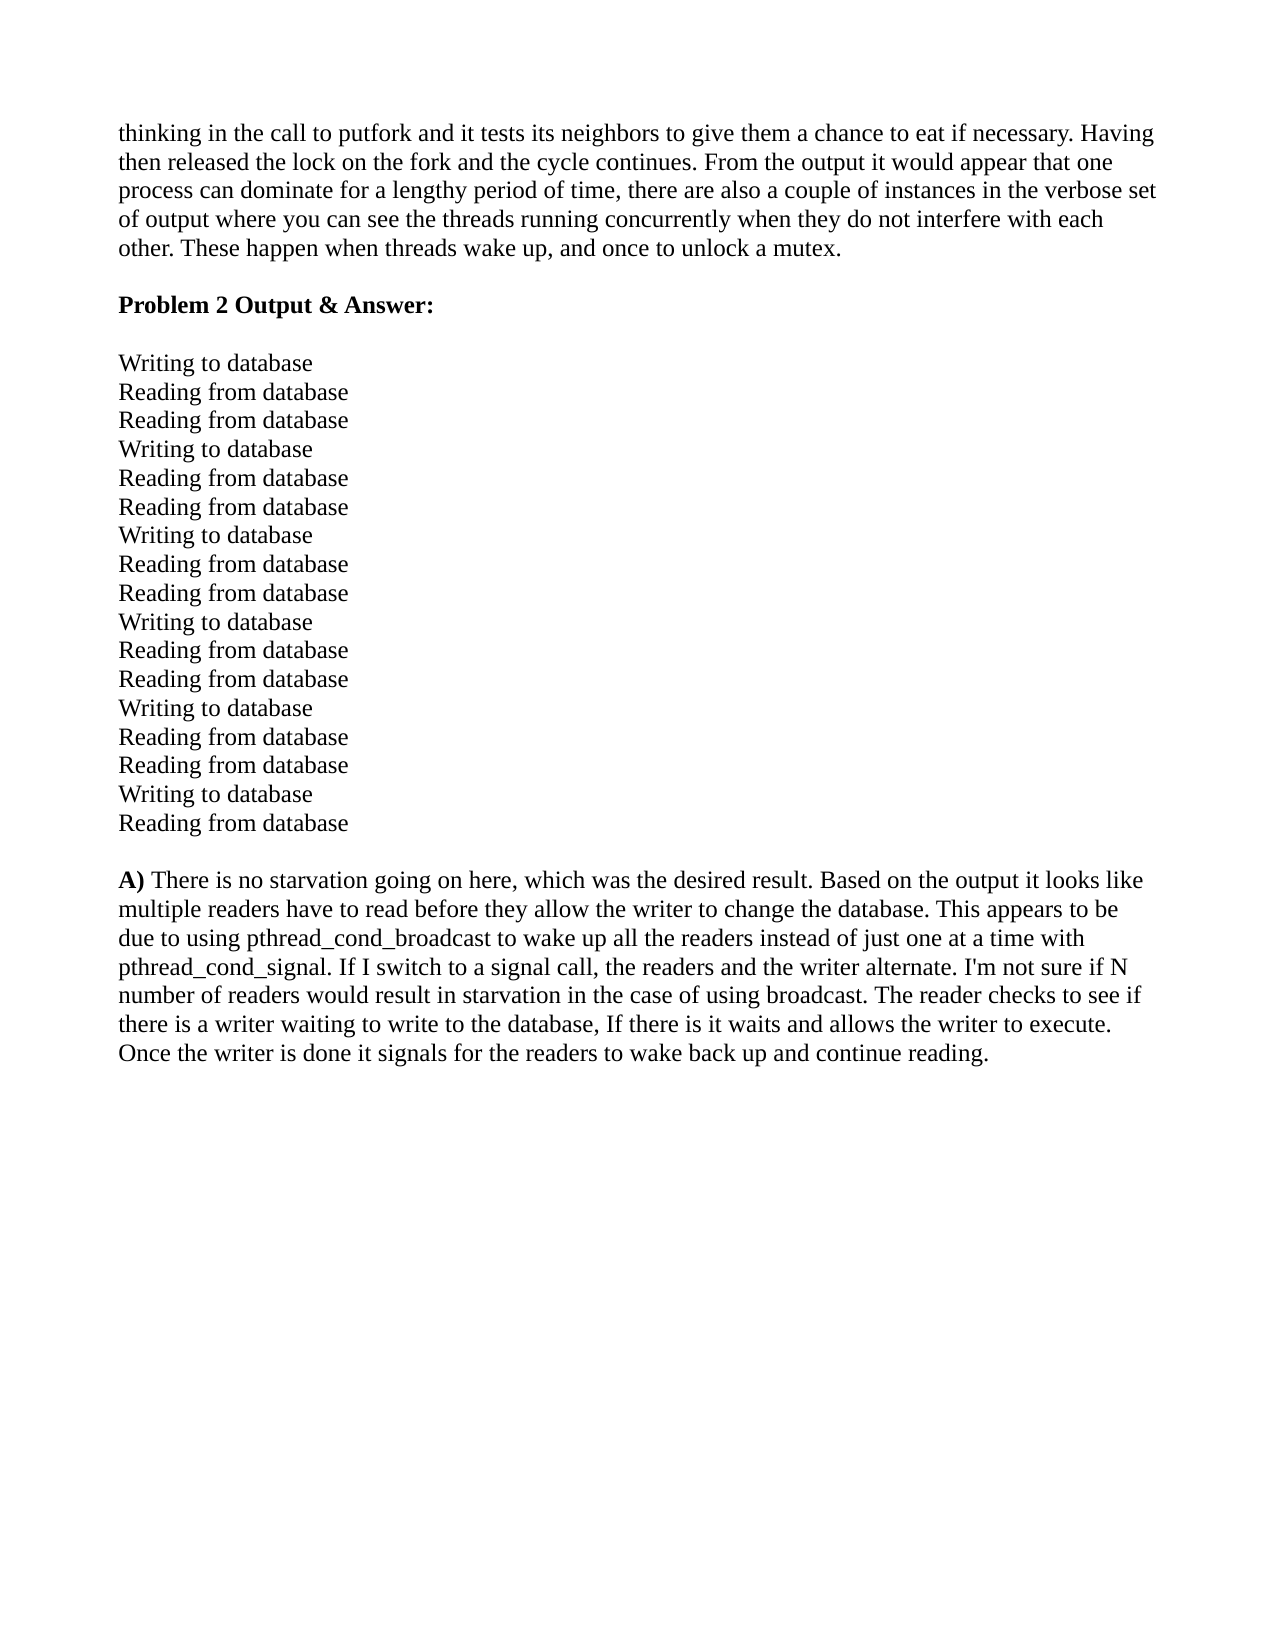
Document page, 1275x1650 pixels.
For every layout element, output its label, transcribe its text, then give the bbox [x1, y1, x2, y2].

text Reading from database [118, 636, 1157, 664]
text Writing to database [118, 434, 1157, 463]
text Reading from database [118, 492, 1157, 521]
text Writing to database [118, 693, 1157, 722]
text Writing to database [118, 779, 1157, 808]
text Problem 2 Output & Answer: [118, 291, 1157, 319]
text A) There is no starvation going on here, which was the desired result. Based on the output it looks like multiple readers have to read before they allow the writer to change the database. This appears to be due to using pthread_cond_broadcast to wake up all the readers instead of just one at a time with pthread_cond_signal. If I switch to a signal call, the readers and the writer alternate. I'm not sure if N number of readers would result in starvation in the case of using broadcast. The reader checks to see if there is a writer waiting to write to the database, If there is it waits and allows the writer to execute. Once the writer is done it signals for the readers to wake back up and continue reading. [118, 866, 1157, 1067]
text Reading from database [118, 377, 1157, 406]
text thinking in the call to putfork and it tests its neighbors to give them a chance to eat if necessary. Having then released the lock on the fork and the cycle continues. From the output it would appear that one process can dominate for a lengthy period of time, there are also a couple of instances in the verbose set of output where you can see the threads running concurrently when they do not interfere with each other. These happen when threads wake up, and once to unlock a mutex. [118, 118, 1157, 262]
text Writing to database [118, 521, 1157, 549]
text Reading from database [118, 549, 1157, 578]
text Reading from database [118, 751, 1157, 779]
text Reading from database [118, 578, 1157, 607]
text Writing to database [118, 348, 1157, 377]
text Reading from database [118, 406, 1157, 434]
text Reading from database [118, 722, 1157, 751]
text Reading from database [118, 664, 1157, 693]
text Reading from database [118, 808, 1157, 837]
text Writing to database [118, 607, 1157, 636]
text Reading from database [118, 463, 1157, 492]
